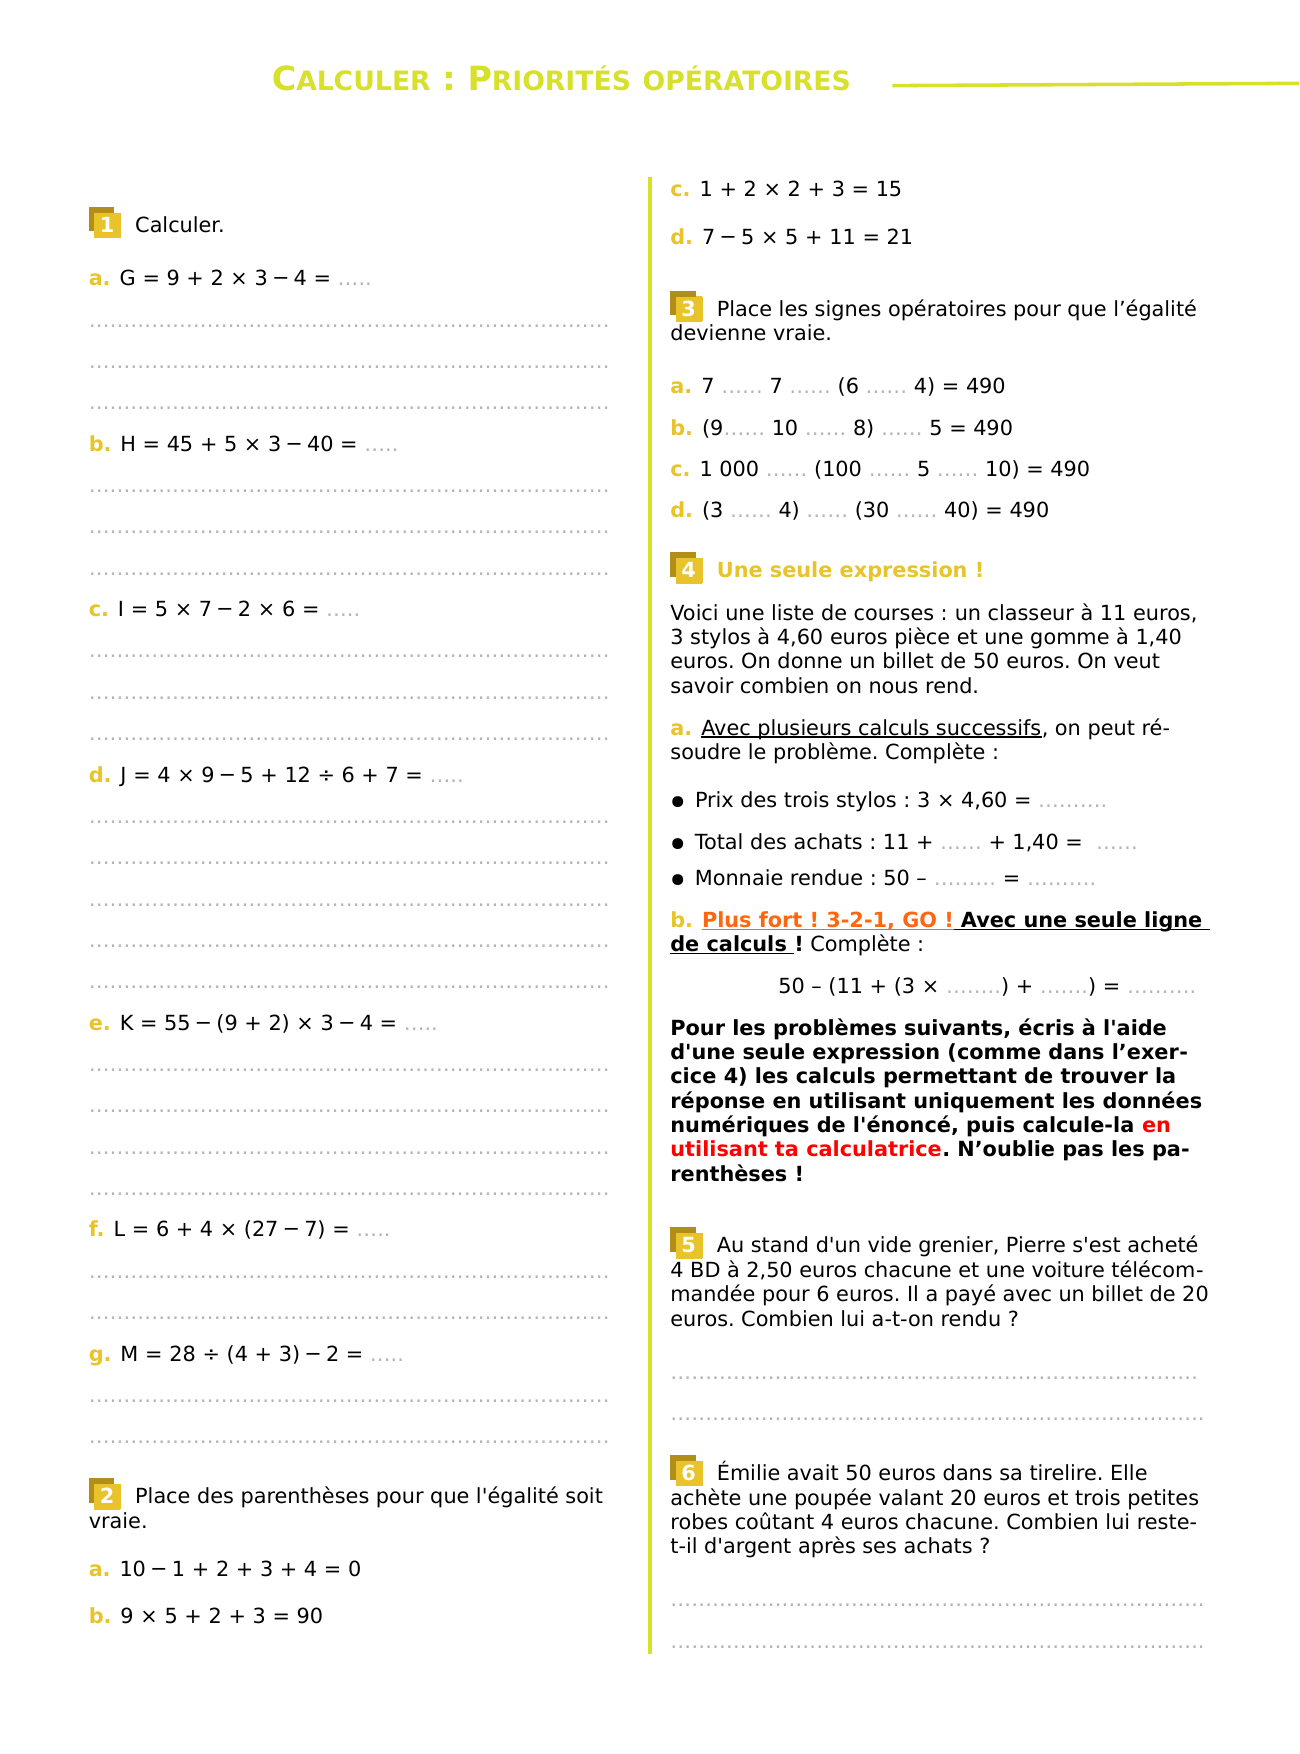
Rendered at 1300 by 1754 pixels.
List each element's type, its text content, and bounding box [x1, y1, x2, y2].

text ………………………………………………………………… [88, 663, 629, 704]
text ………………………………………………………………… [88, 1159, 629, 1200]
text ………………………………………………………………… [88, 1283, 629, 1324]
list H = 45 + 5 × 3 ─ 40 = ….. [88, 415, 629, 456]
text ………………………………………………………………… [88, 1242, 629, 1283]
list Monnaie rendue : 50 – ……… = ………. [670, 866, 1211, 890]
text ………………………………………………………………… [88, 1076, 629, 1118]
text ………………………………………………………………….. [670, 1384, 1211, 1425]
text ………………………………………………………………… [88, 787, 629, 828]
text ………………………………………………………………… [88, 539, 629, 580]
text …………………………………………………………………. [670, 1343, 1211, 1384]
list 10 ─ 1 + 2 + 3 + 4 = 0 [88, 1557, 629, 1581]
list Plus fort ! 3-2-1, GO ! Avec une seule ligne de calculs ! Complète : [670, 908, 1211, 956]
list Pour les problèmes suivants, écris à l'aide d'une seule expression (comme dans l’exer­cice 4) les calculs permettant de trouver la réponse en utilisant uniquement les données numériques de l'énoncé, puis calcule-la en utilisant ta calculatrice. N’oublie pas les pa­renthèses ! [670, 1016, 1211, 1186]
list Prix des trois stylos : 3 × 4,60 = ………. [670, 788, 1211, 812]
text ………………………………………………………………… [88, 911, 629, 952]
list 1 + 2 × 2 + 3 = 15 [670, 177, 1211, 201]
list 7 …… 7 …… (6 …… 4) = 490 [670, 357, 1211, 399]
list 7 ─ 5 × 5 + 11 = 21 [670, 225, 1211, 249]
text ………………………………………………………………… [88, 952, 629, 994]
text ………………………………………………………………….. [670, 1570, 1211, 1612]
subtitle Place les signes opératoires pour que l’égalité devienne vraie. [670, 291, 1211, 346]
text ………………………………………………………………… [88, 1118, 629, 1159]
text ………………………………………………………………… [88, 291, 629, 332]
list J = 4 × 9 ─ 5 + 12 ÷ 6 + 7 = ….. [88, 746, 629, 787]
subtitle Émilie avait 50 euros dans sa tirelire. Elle achète une poupée valant 20 euros et trois petites robes coûtant 4 euros chacune. Combien lui reste-t-il d'argent après ses achats ? [670, 1455, 1211, 1558]
list (3 …… 4) …… (30 …… 40) = 490 [670, 481, 1211, 523]
text ………………………………………………………………… [88, 1366, 629, 1407]
list I = 5 × 7 ─ 2 × 6 = ….. [88, 580, 629, 621]
list 9 × 5 + 2 + 3 = 90 [88, 1604, 629, 1629]
list Avec plusieurs calculs successifs, on peut ré­soudre le problème. Complète : [670, 716, 1211, 764]
text ………………………………………………………………… [88, 332, 629, 373]
list G = 9 + 2 × 3 ─ 4 = ….. [88, 249, 629, 291]
text ………………………………………………………………… [88, 1035, 629, 1076]
text ………………………………………………………………… [88, 704, 629, 746]
text 50 – (11 + (3 × ……..) + …….) = ………. [670, 974, 1211, 998]
text ………………………………………………………………….. [670, 1612, 1211, 1653]
subtitle [88, 207, 94, 237]
text Voici une liste de courses : un classeur à 11 euros, 3 stylos à 4,60 euros pièce et une gomme à 1,40 euros. On donne un billet de 50 euros. On veut savoir combien on nous rend. [670, 601, 1211, 698]
subtitle Au stand d'un vide grenier, Pierre s'est acheté 4 BD à 2,50 euros chacune et une voiture télécom­mandée pour 6 euros. Il a payé avec un billet de 20 euros. Combien lui a-t-on rendu ? [670, 1227, 1211, 1331]
text ………………………………………………………………… [88, 456, 629, 497]
text ………………………………………………………………… [88, 1407, 629, 1448]
list Total des achats : 11 + …… + 1,40 = …… [670, 830, 1211, 854]
subtitle Place des parenthèses pour que l'égalité soit vraie. [88, 1478, 629, 1533]
text ………………………………………………………………… [88, 497, 629, 539]
text ………………………………………………………………… [88, 621, 629, 663]
list (9…… 10 …… 8) …… 5 = 490 [670, 399, 1211, 440]
text ………………………………………………………………… [88, 373, 629, 415]
list 1 000 …… (100 …… 5 …… 10) = 490 [670, 440, 1211, 481]
list L = 6 + 4 × (27 ─ 7) = ….. [88, 1200, 629, 1242]
text ………………………………………………………………… [88, 869, 629, 911]
list M = 28 ÷ (4 + 3) ─ 2 = ….. [88, 1324, 629, 1366]
list K = 55 ─ (9 + 2) × 3 ─ 4 = ….. [88, 994, 629, 1035]
subtitle Calculer. [114, 207, 629, 237]
text ………………………………………………………………… [88, 828, 629, 869]
subtitle Une seule expression ! [696, 552, 1211, 583]
